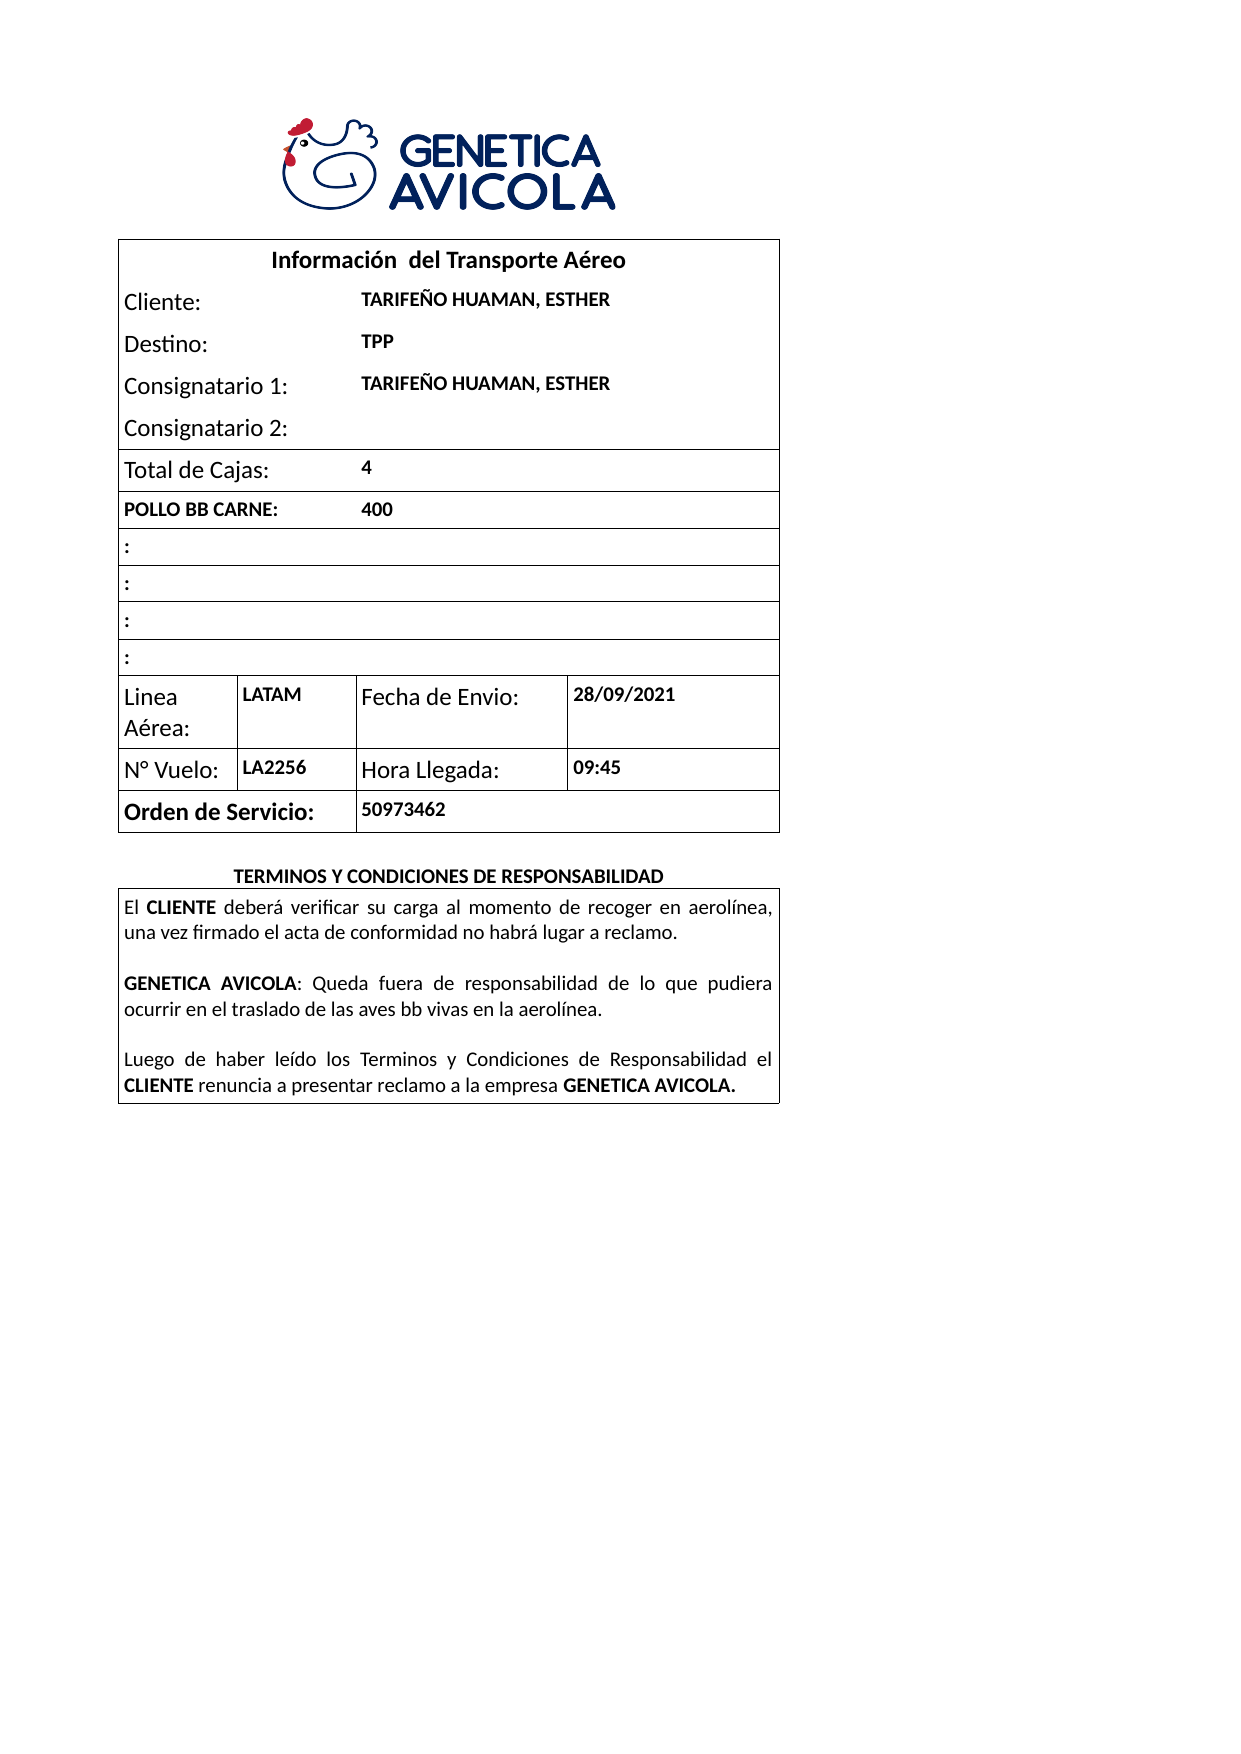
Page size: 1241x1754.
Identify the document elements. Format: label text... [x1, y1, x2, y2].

table_cell : [119, 529, 356, 564]
table_cell TPP [356, 323, 779, 364]
table_cell Cliente: [119, 281, 356, 322]
table_cell : [119, 602, 356, 638]
table_cell [356, 529, 779, 564]
table_cell Orden de Servicio: [119, 791, 356, 832]
table_cell [356, 406, 779, 448]
table_cell Hora Llegada: [357, 749, 567, 790]
table_cell TARIFEÑO HUAMAN, ESTHER [356, 281, 779, 322]
table_cell 50973462 [357, 791, 779, 832]
table_cell N° Vuelo: [119, 749, 237, 790]
picture [282, 118, 616, 210]
table_cell [356, 602, 779, 638]
table_cell Total de Cajas: [119, 450, 356, 491]
table_cell Linea Aérea: [119, 676, 237, 748]
table_cell : [119, 566, 356, 601]
table_cell [356, 566, 779, 601]
table_cell 28/09/2021 [568, 676, 779, 748]
table_cell LATAM [238, 676, 356, 748]
table_cell TERMINOS Y CONDICIONES DE RESPONSABILIDAD [118, 833, 779, 888]
table_cell [356, 640, 779, 675]
table_cell POLLO BB CARNE: [119, 492, 356, 527]
table_cell : [119, 640, 356, 675]
table_header Información del Transporte Aéreo [119, 240, 779, 281]
table_cell TARIFEÑO HUAMAN, ESTHER [356, 365, 779, 406]
table_cell Fecha de Envio: [357, 676, 567, 748]
table_cell El CLIENTE deberá verificar su carga al momento de recoger en aerolínea, una vez firmado el acta de conformidad no habrá lugar a reclamo. GENETICA AVICOLA: Queda fuera de responsabilidad de lo que pudiera ocurrir en el traslado de las aves bb vivas en la aerolínea. Luego de haber leído los Terminos y Condiciones de Responsabilidad el CLIENTE renuncia a presentar reclamo a la empresa GENETICA AVICOLA. [119, 889, 779, 1103]
table_cell 400 [356, 492, 779, 527]
table_cell LA2256 [238, 749, 356, 790]
table_cell 4 [356, 450, 779, 491]
table_cell Consignatario 2: [119, 406, 356, 448]
table_cell Consignatario 1: [119, 365, 356, 406]
table_cell 09:45 [568, 749, 779, 790]
table_cell Destino: [119, 323, 356, 364]
